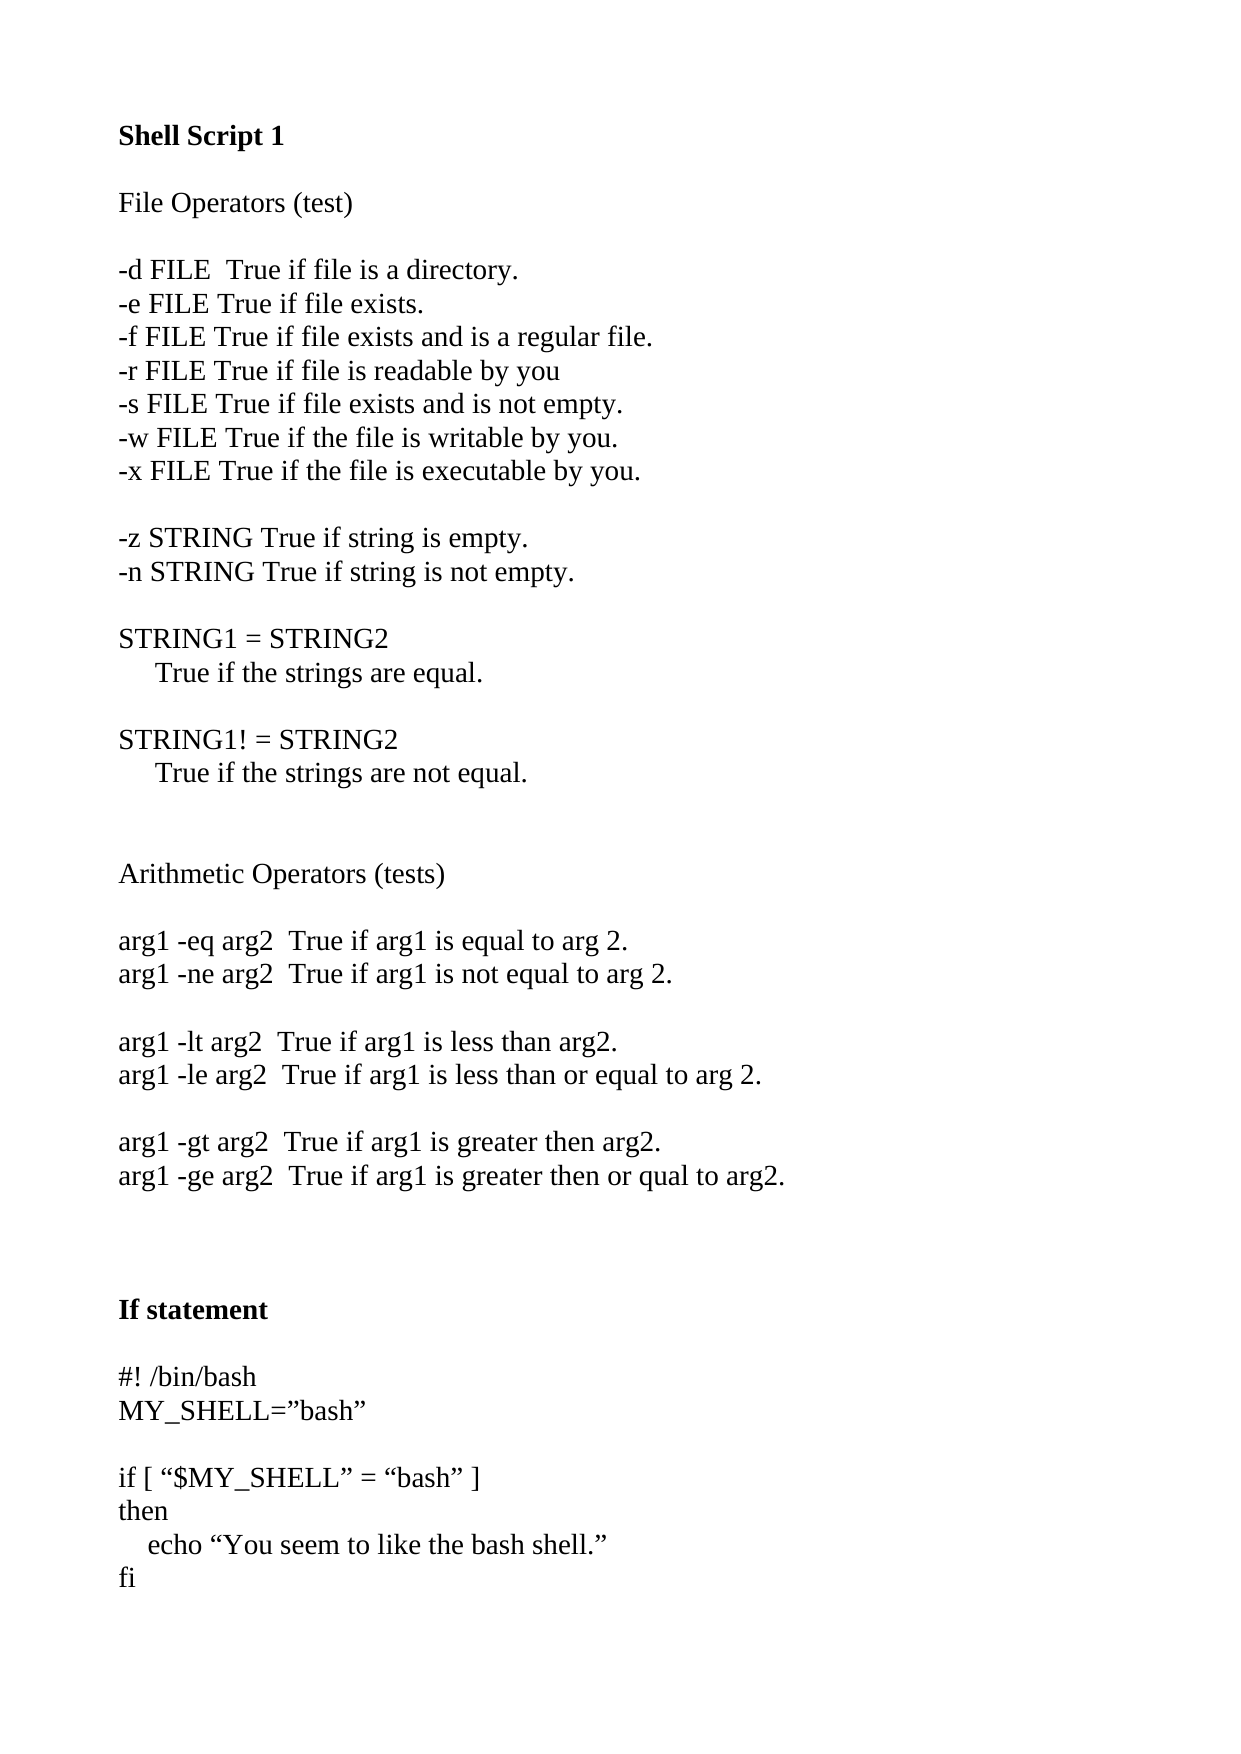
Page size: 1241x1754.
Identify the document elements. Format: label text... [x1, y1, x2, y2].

text MY_SHELL=”bash” [118, 1393, 1122, 1426]
text -z STRING True if string is empty. [118, 521, 1122, 554]
text File Operators (test) [118, 185, 1122, 219]
text arg1 -gt arg2 True if arg1 is greater then arg2. [118, 1124, 1122, 1158]
text fi [118, 1560, 1122, 1594]
text If statement [118, 1292, 1122, 1326]
text True if the strings are equal. [118, 655, 1122, 688]
text echo “You seem to like the bash shell.” [118, 1527, 1122, 1560]
text arg1 -eq arg2 True if arg1 is equal to arg 2. [118, 923, 1122, 957]
text -x FILE True if the file is executable by you. [118, 453, 1122, 487]
text -n STRING True if string is not empty. [118, 554, 1122, 588]
text Arithmetic Operators (tests) [118, 856, 1122, 889]
text -s FILE True if file exists and is not empty. [118, 386, 1122, 420]
text Shell Script 1 [118, 118, 1122, 152]
text STRING1 = STRING2 [118, 621, 1122, 655]
text then [118, 1493, 1122, 1527]
text if [ “$MY_SHELL” = “bash” ] [118, 1460, 1122, 1493]
text -r FILE True if file is readable by you [118, 353, 1122, 386]
text -d FILE True if file is a directory. [118, 252, 1122, 286]
text arg1 -ge arg2 True if arg1 is greater then or qual to arg2. [118, 1158, 1122, 1191]
text -f FILE True if file exists and is a regular file. [118, 319, 1122, 353]
text #! /bin/bash [118, 1359, 1122, 1393]
text arg1 -le arg2 True if arg1 is less than or equal to arg 2. [118, 1057, 1122, 1091]
text -e FILE True if file exists. [118, 286, 1122, 319]
text arg1 -lt arg2 True if arg1 is less than arg2. [118, 1024, 1122, 1057]
text arg1 -ne arg2 True if arg1 is not equal to arg 2. [118, 957, 1122, 990]
text -w FILE True if the file is writable by you. [118, 420, 1122, 453]
text True if the strings are not equal. [118, 755, 1122, 789]
text STRING1! = STRING2 [118, 722, 1122, 755]
